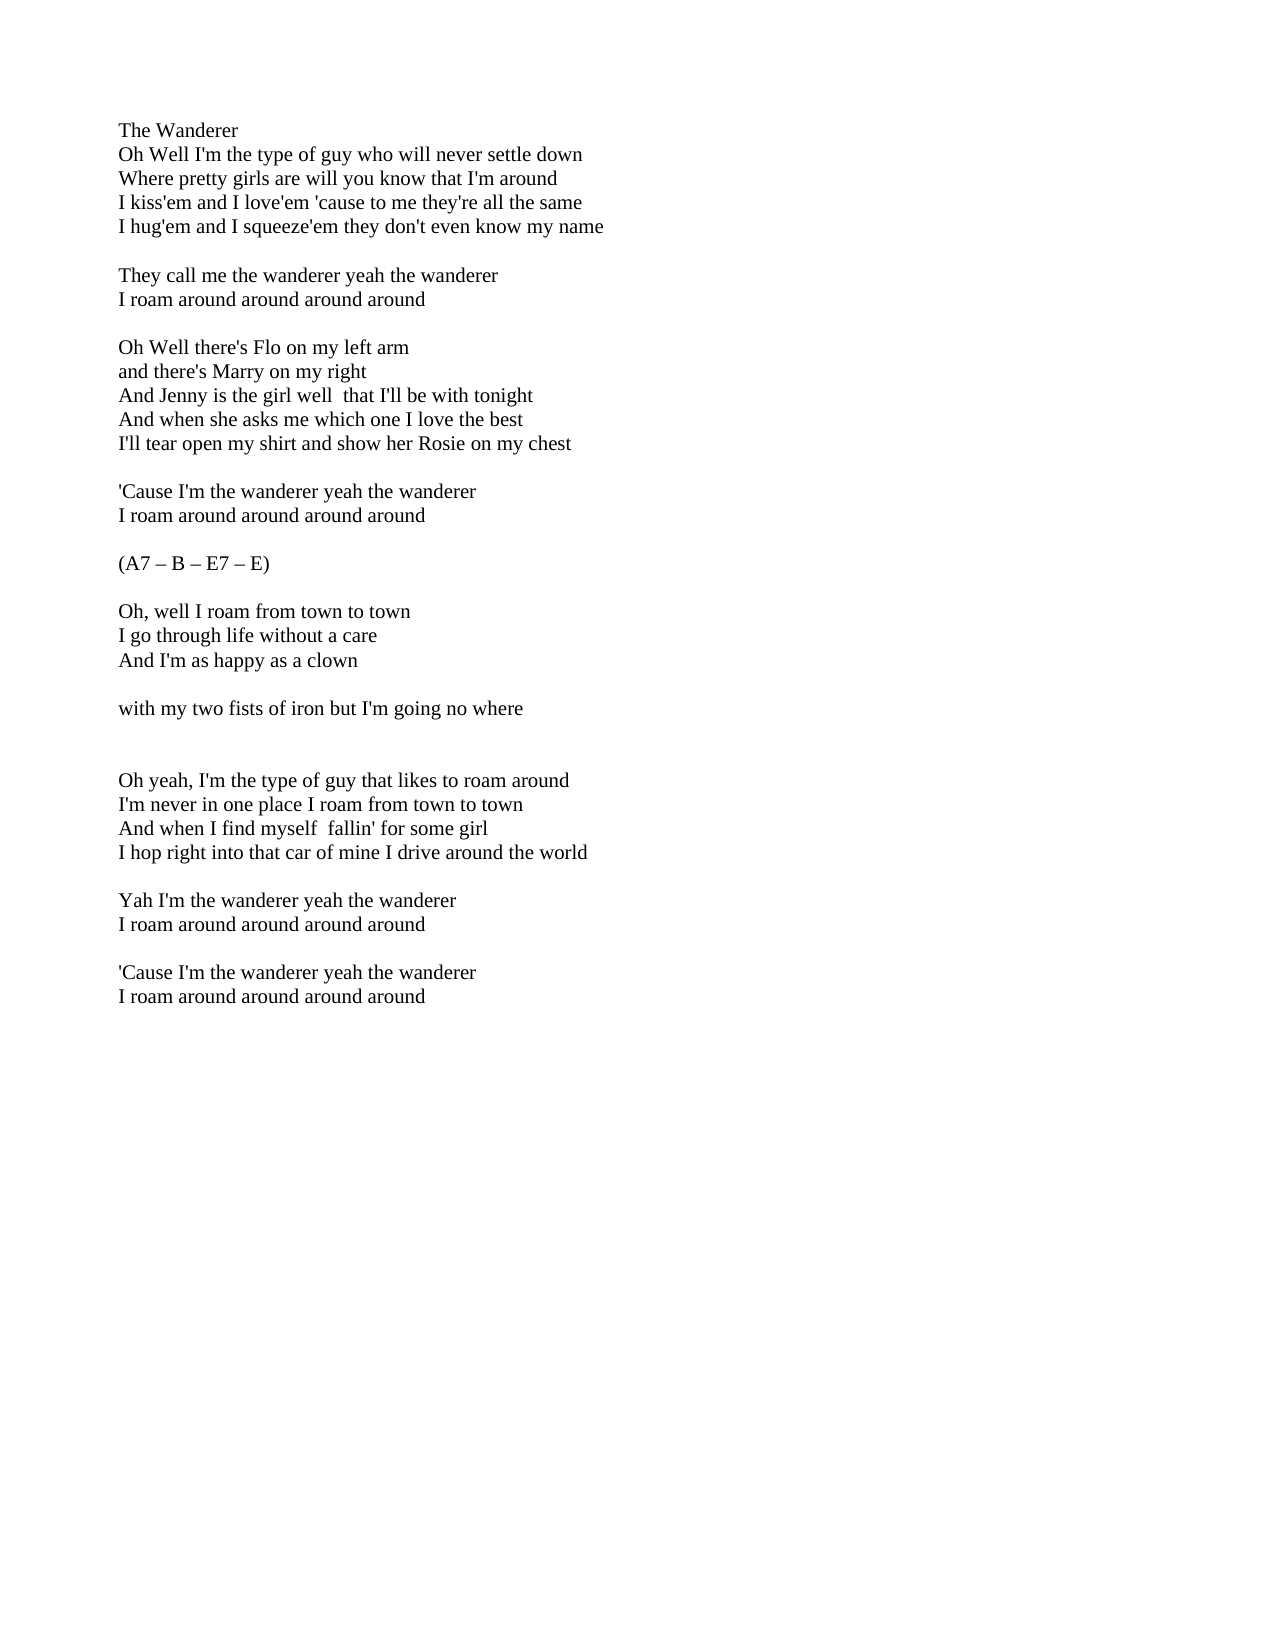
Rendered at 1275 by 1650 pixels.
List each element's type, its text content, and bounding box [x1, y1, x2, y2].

text I go through life without a care [118, 623, 1157, 647]
text I roam around around around around [118, 503, 1157, 527]
text And when I find myself fallin' for some girl [118, 816, 1157, 840]
text I roam around around around around [118, 912, 1157, 936]
text I hug'em and I squeeze'em they don't even know my name [118, 214, 1157, 238]
text The Wanderer [118, 118, 1157, 142]
text I roam around around around around [118, 984, 1157, 1008]
text Oh yeah, I'm the type of guy that likes to roam around [118, 768, 1157, 792]
text 'Cause I'm the wanderer yeah the wanderer [118, 479, 1157, 503]
text Where pretty girls are will you know that I'm around [118, 166, 1157, 190]
text (A7 – B – E7 – E) [118, 551, 1157, 575]
text I'm never in one place I roam from town to town [118, 792, 1157, 816]
text And I'm as happy as a clown [118, 647, 1157, 672]
text Oh Well there's Flo on my left arm [118, 335, 1157, 359]
text 'Cause I'm the wanderer yeah the wanderer [118, 960, 1157, 984]
text I hop right into that car of mine I drive around the world [118, 840, 1157, 864]
text and there's Marry on my right [118, 359, 1157, 383]
text with my two fists of iron but I'm going no where [118, 696, 1157, 720]
text They call me the wanderer yeah the wanderer [118, 262, 1157, 287]
text Yah I'm the wanderer yeah the wanderer [118, 888, 1157, 912]
text Oh, well I roam from town to town [118, 599, 1157, 623]
text I'll tear open my shirt and show her Rosie on my chest [118, 431, 1157, 455]
text I roam around around around around [118, 287, 1157, 311]
text I kiss'em and I love'em 'cause to me they're all the same [118, 190, 1157, 214]
text And Jenny is the girl well that I'll be with tonight [118, 383, 1157, 407]
text And when she asks me which one I love the best [118, 407, 1157, 431]
text Oh Well I'm the type of guy who will never settle down [118, 142, 1157, 166]
